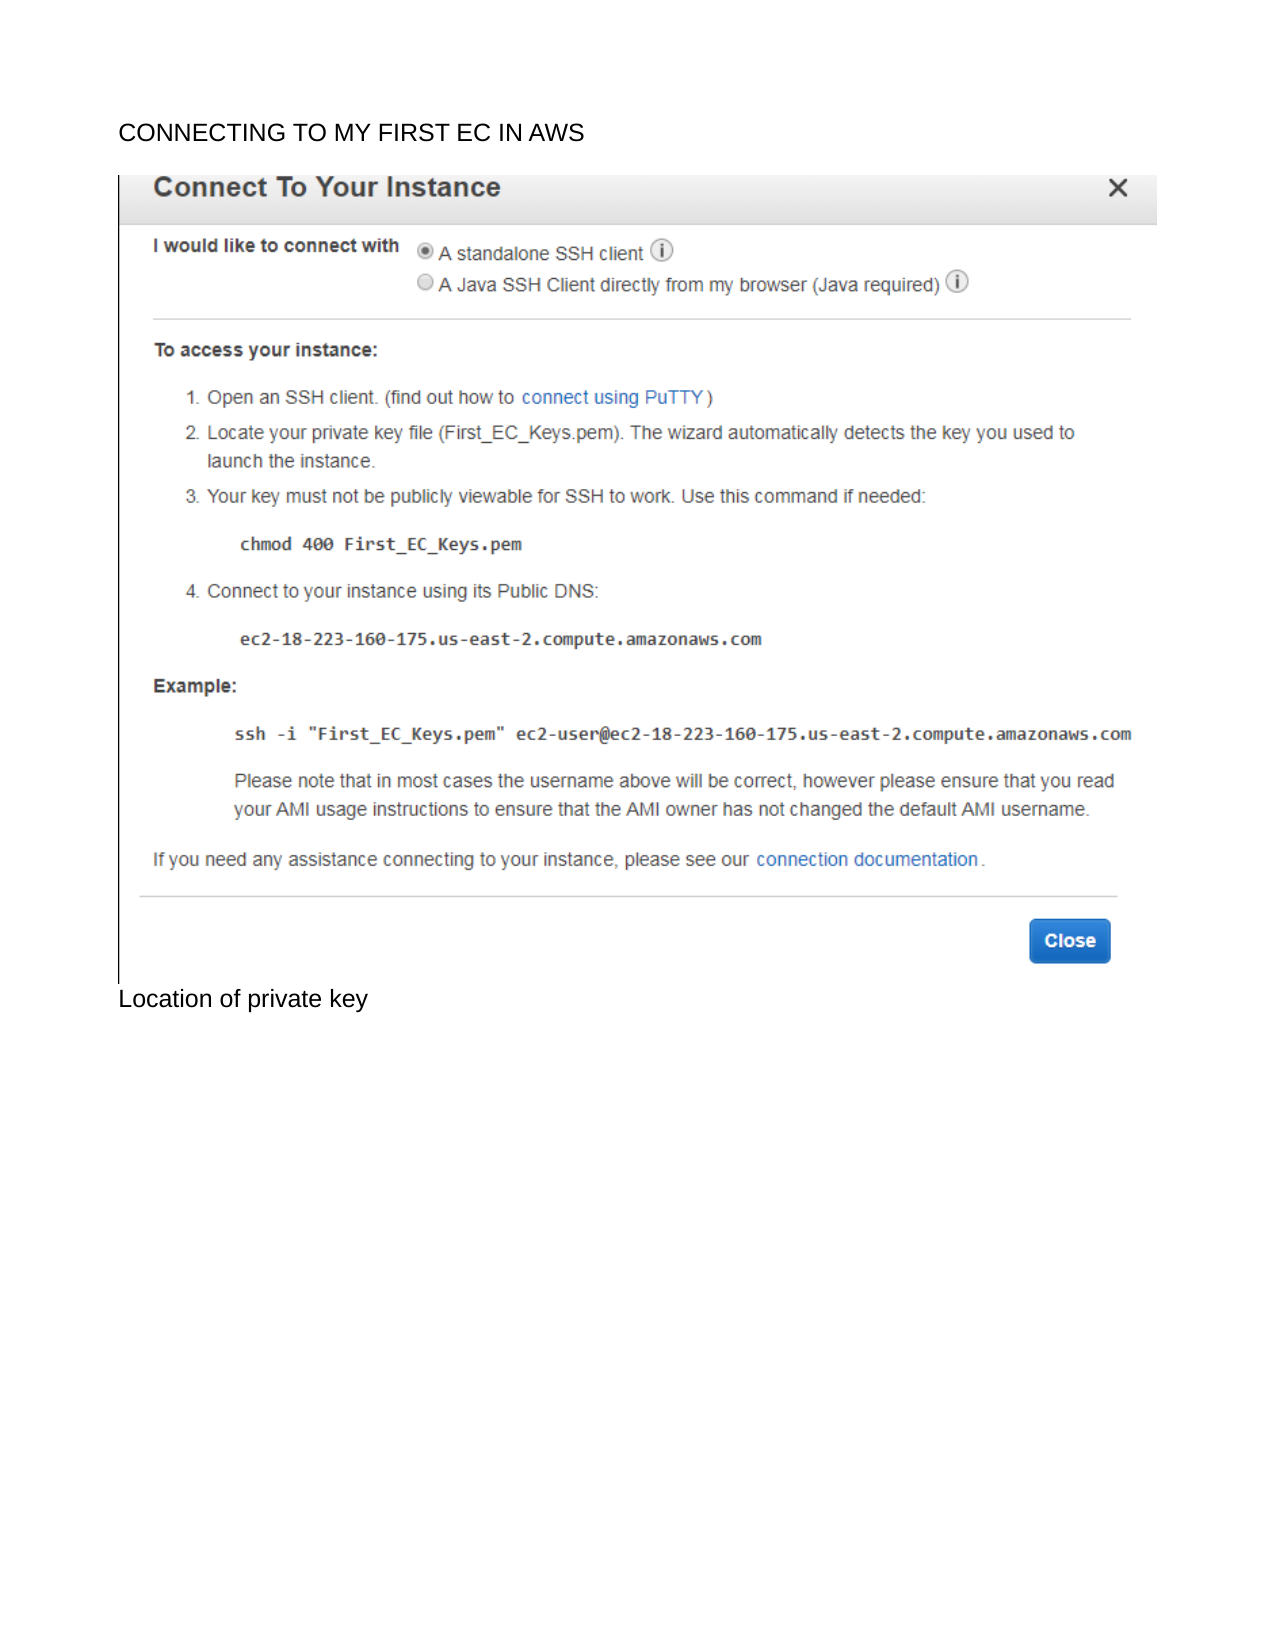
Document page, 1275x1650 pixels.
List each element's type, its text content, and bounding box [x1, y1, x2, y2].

text CONNECTING TO MY FIRST EC IN AWS [118, 118, 1157, 147]
picture [118, 175, 1157, 984]
text Location of private key [118, 984, 1157, 1013]
